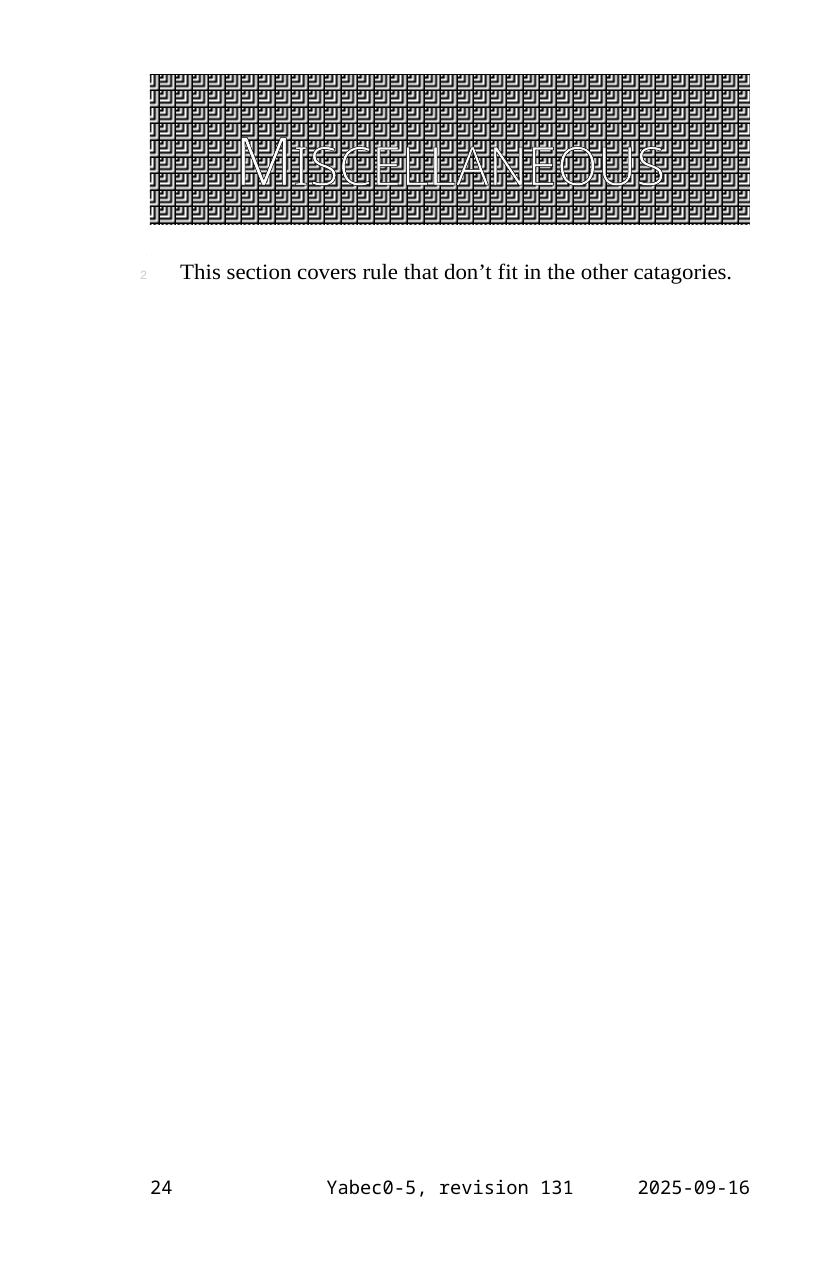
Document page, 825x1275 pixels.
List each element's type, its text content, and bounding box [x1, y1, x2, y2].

picture [149, 74, 750, 225]
text This section covers rule that don’t fit in the other catagories. [150, 260, 750, 284]
